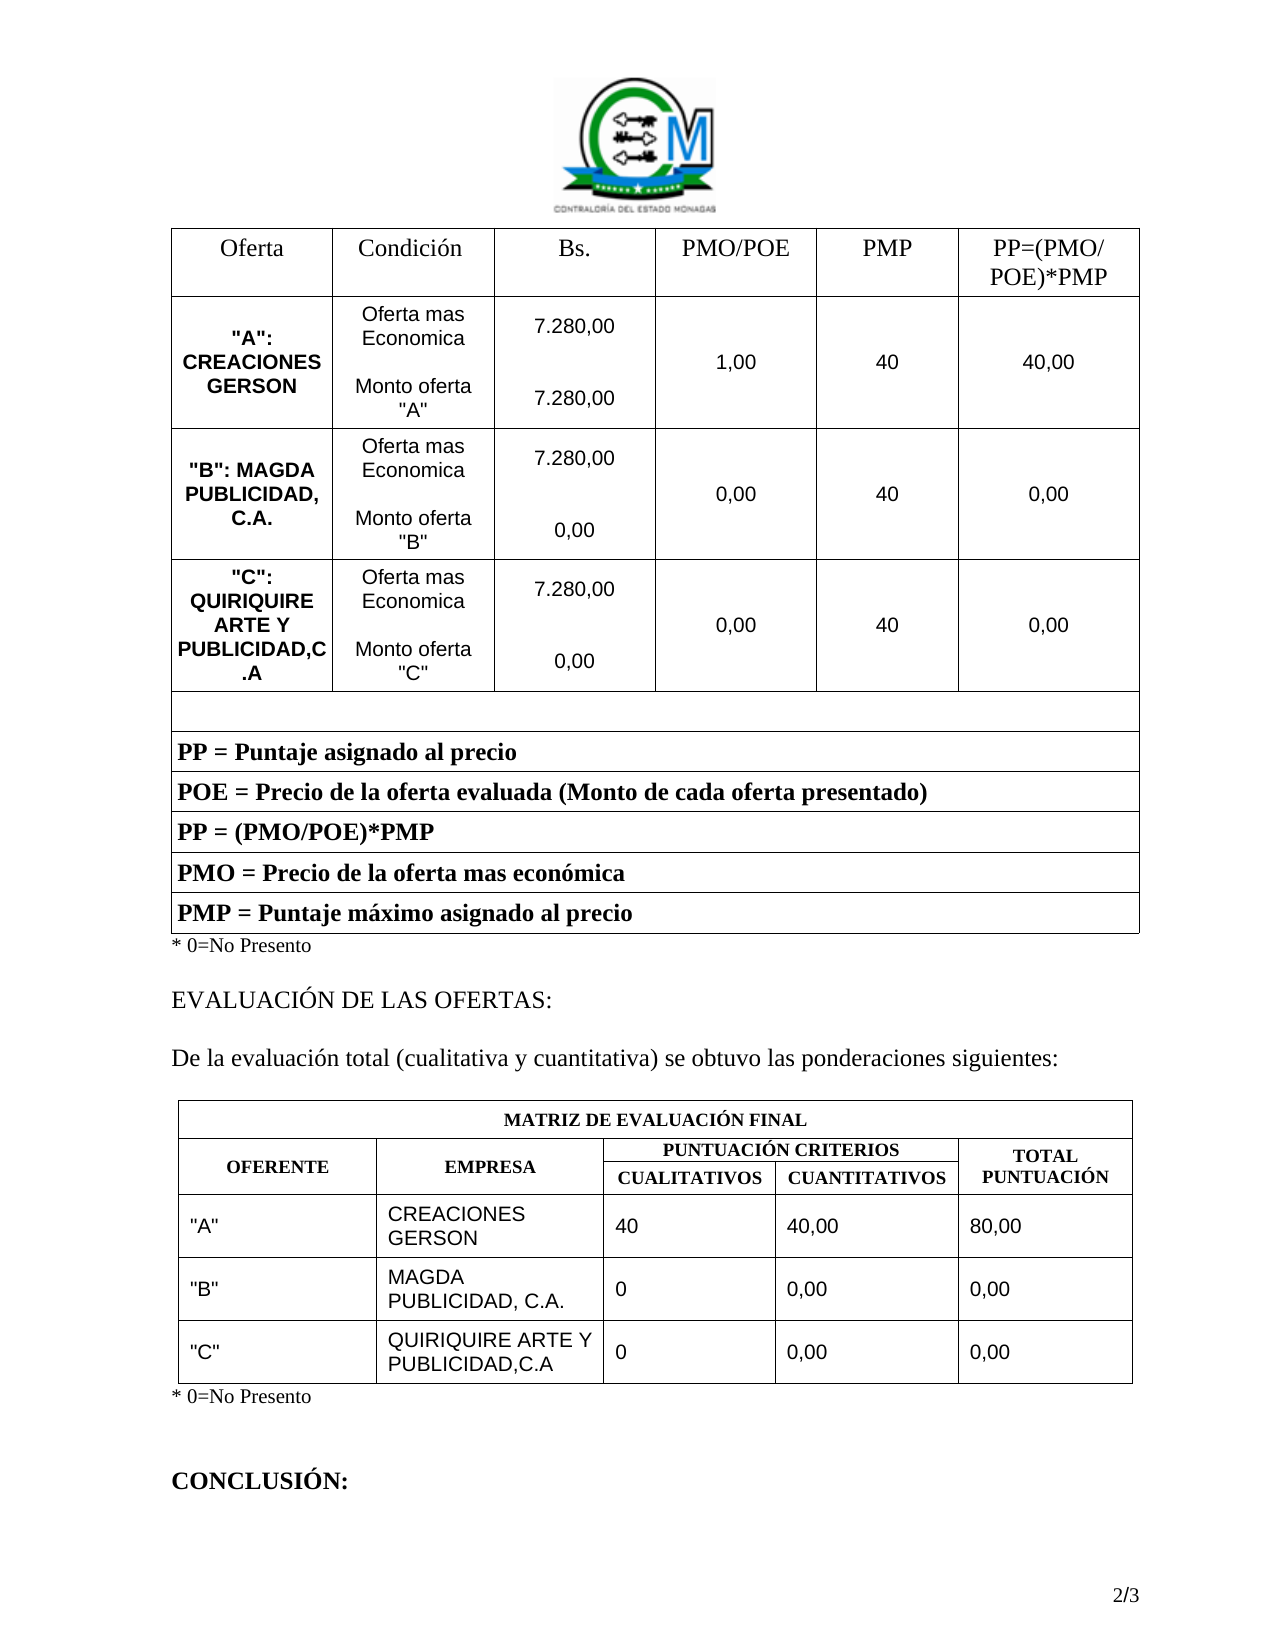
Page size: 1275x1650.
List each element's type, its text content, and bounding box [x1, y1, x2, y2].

table_cell EMPRESA [377, 1139, 603, 1194]
table_cell Oferta mas Economica Monto oferta "C" [333, 560, 494, 691]
table_cell 7.280,00 0,00 [495, 429, 655, 559]
table_cell Oferta [172, 229, 332, 296]
table_cell CUALITATIVOS [604, 1162, 775, 1194]
table_cell 7.280,00 0,00 [495, 560, 655, 691]
table_cell 40,00 [776, 1195, 958, 1257]
table_cell QUIRIQUIRE ARTE Y PUBLICIDAD,C.A [377, 1321, 603, 1383]
text De la evaluación total (cualitativa y cuantitativa) se obtuvo las ponderaciones siguientes: [171, 1043, 1139, 1072]
table_cell CREACIONES GERSON [377, 1195, 603, 1257]
table_cell 40 [817, 429, 958, 559]
text EVALUACIÓN DE LAS OFERTAS: [171, 985, 1139, 1014]
table_cell 0 [604, 1258, 775, 1320]
table_cell 0 [604, 1321, 775, 1383]
text * 0=No Presento [171, 934, 1139, 957]
table_cell PUNTUACIÓN CRITERIOS [604, 1139, 958, 1161]
table_cell 40 [817, 297, 958, 428]
table_cell "C" [179, 1321, 376, 1383]
table_cell "B" [179, 1258, 376, 1320]
table_cell 0,00 [959, 560, 1139, 691]
table_cell 1,00 [656, 297, 816, 428]
table_cell PP = (PMO/POE)*PMP [172, 812, 1139, 852]
table_cell 40 [817, 560, 958, 691]
table_cell PMP = Puntaje máximo asignado al precio [172, 893, 1139, 932]
table_cell PP=(PMO/POE)*PMP [959, 229, 1139, 296]
table_cell TOTAL PUNTUACIÓN [959, 1139, 1132, 1194]
table_cell PP = Puntaje asignado al precio [172, 732, 1139, 771]
table_cell PMO = Precio de la oferta mas económica [172, 853, 1139, 892]
table_cell MAGDA PUBLICIDAD, C.A. [377, 1258, 603, 1320]
table_cell Bs. [495, 229, 655, 296]
table_cell 0,00 [656, 560, 816, 691]
table_cell 0,00 [656, 429, 816, 559]
table_cell "A" [179, 1195, 376, 1257]
table_cell POE = Precio de la oferta evaluada (Monto de cada oferta presentado) [172, 772, 1139, 811]
table_cell [172, 692, 1139, 731]
table_cell 80,00 [959, 1195, 1132, 1257]
table_cell PMO/POE [656, 229, 816, 296]
text * 0=No Presento [171, 1384, 1139, 1408]
table_header MATRIZ DE EVALUACIÓN FINAL [179, 1101, 1132, 1138]
table_cell "A": CREACIONES GERSON [172, 297, 332, 428]
table_cell CUANTITATIVOS [776, 1162, 958, 1194]
table_cell PMP [817, 229, 958, 296]
table_cell "C": QUIRIQUIRE ARTE Y PUBLICIDAD,C.A [172, 560, 332, 691]
table_cell 40 [604, 1195, 775, 1257]
table_cell 7.280,00 7.280,00 [495, 297, 655, 428]
table_cell 0,00 [959, 429, 1139, 559]
table_cell 0,00 [959, 1321, 1132, 1383]
text CONCLUSIÓN: [171, 1466, 1139, 1494]
table_cell Oferta mas Economica Monto oferta "B" [333, 429, 494, 559]
table_cell 0,00 [776, 1258, 958, 1320]
picture [551, 75, 719, 216]
table_cell 0,00 [959, 1258, 1132, 1320]
table_cell 0,00 [776, 1321, 958, 1383]
table_cell OFERENTE [179, 1139, 376, 1194]
table_cell Condición [333, 229, 494, 296]
table_cell Oferta mas Economica Monto oferta "A" [333, 297, 494, 428]
table_cell 40,00 [959, 297, 1139, 428]
table_cell "B": MAGDA PUBLICIDAD, C.A. [172, 429, 332, 559]
